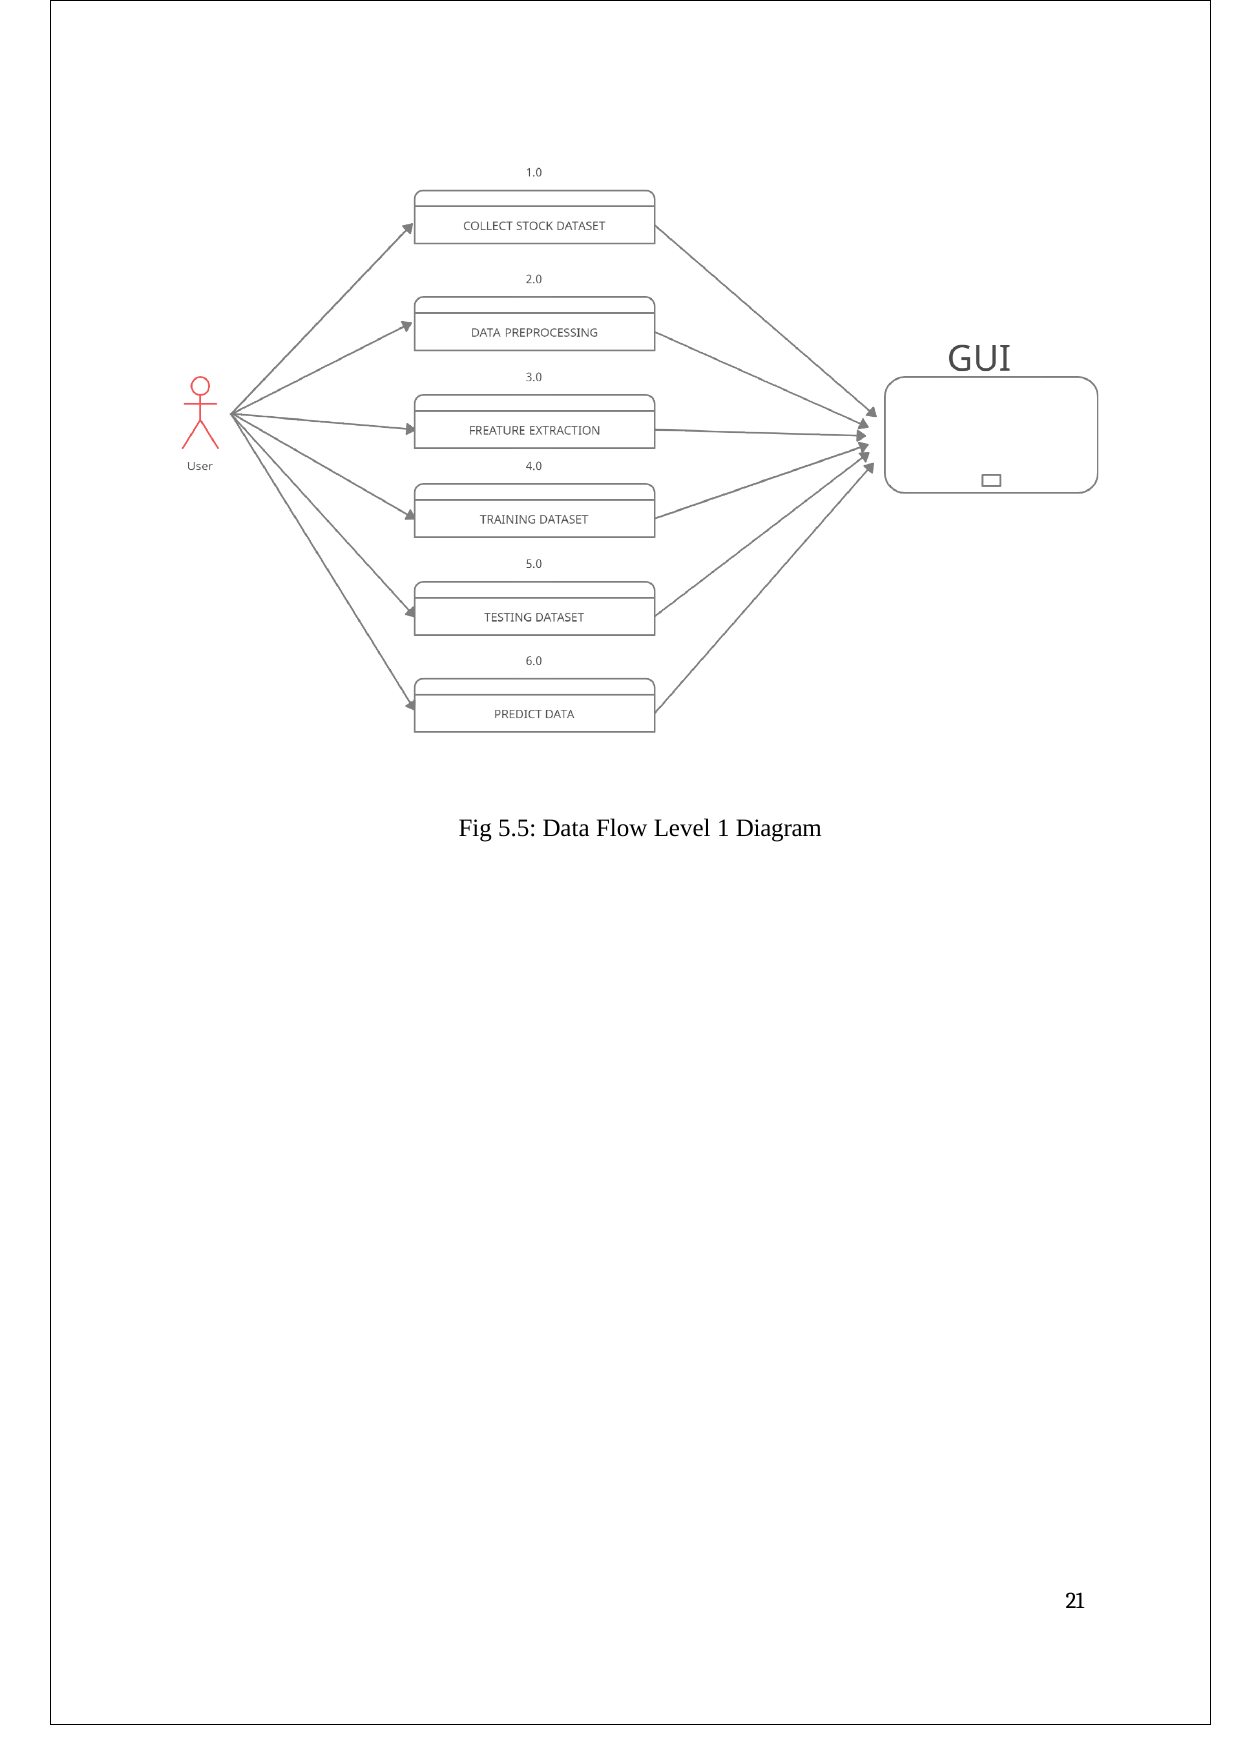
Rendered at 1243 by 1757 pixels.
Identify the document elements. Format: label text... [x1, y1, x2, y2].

picture [181, 167, 1099, 733]
text Fig 5.5: Data Flow Level 1 Diagram [106, 813, 1174, 842]
